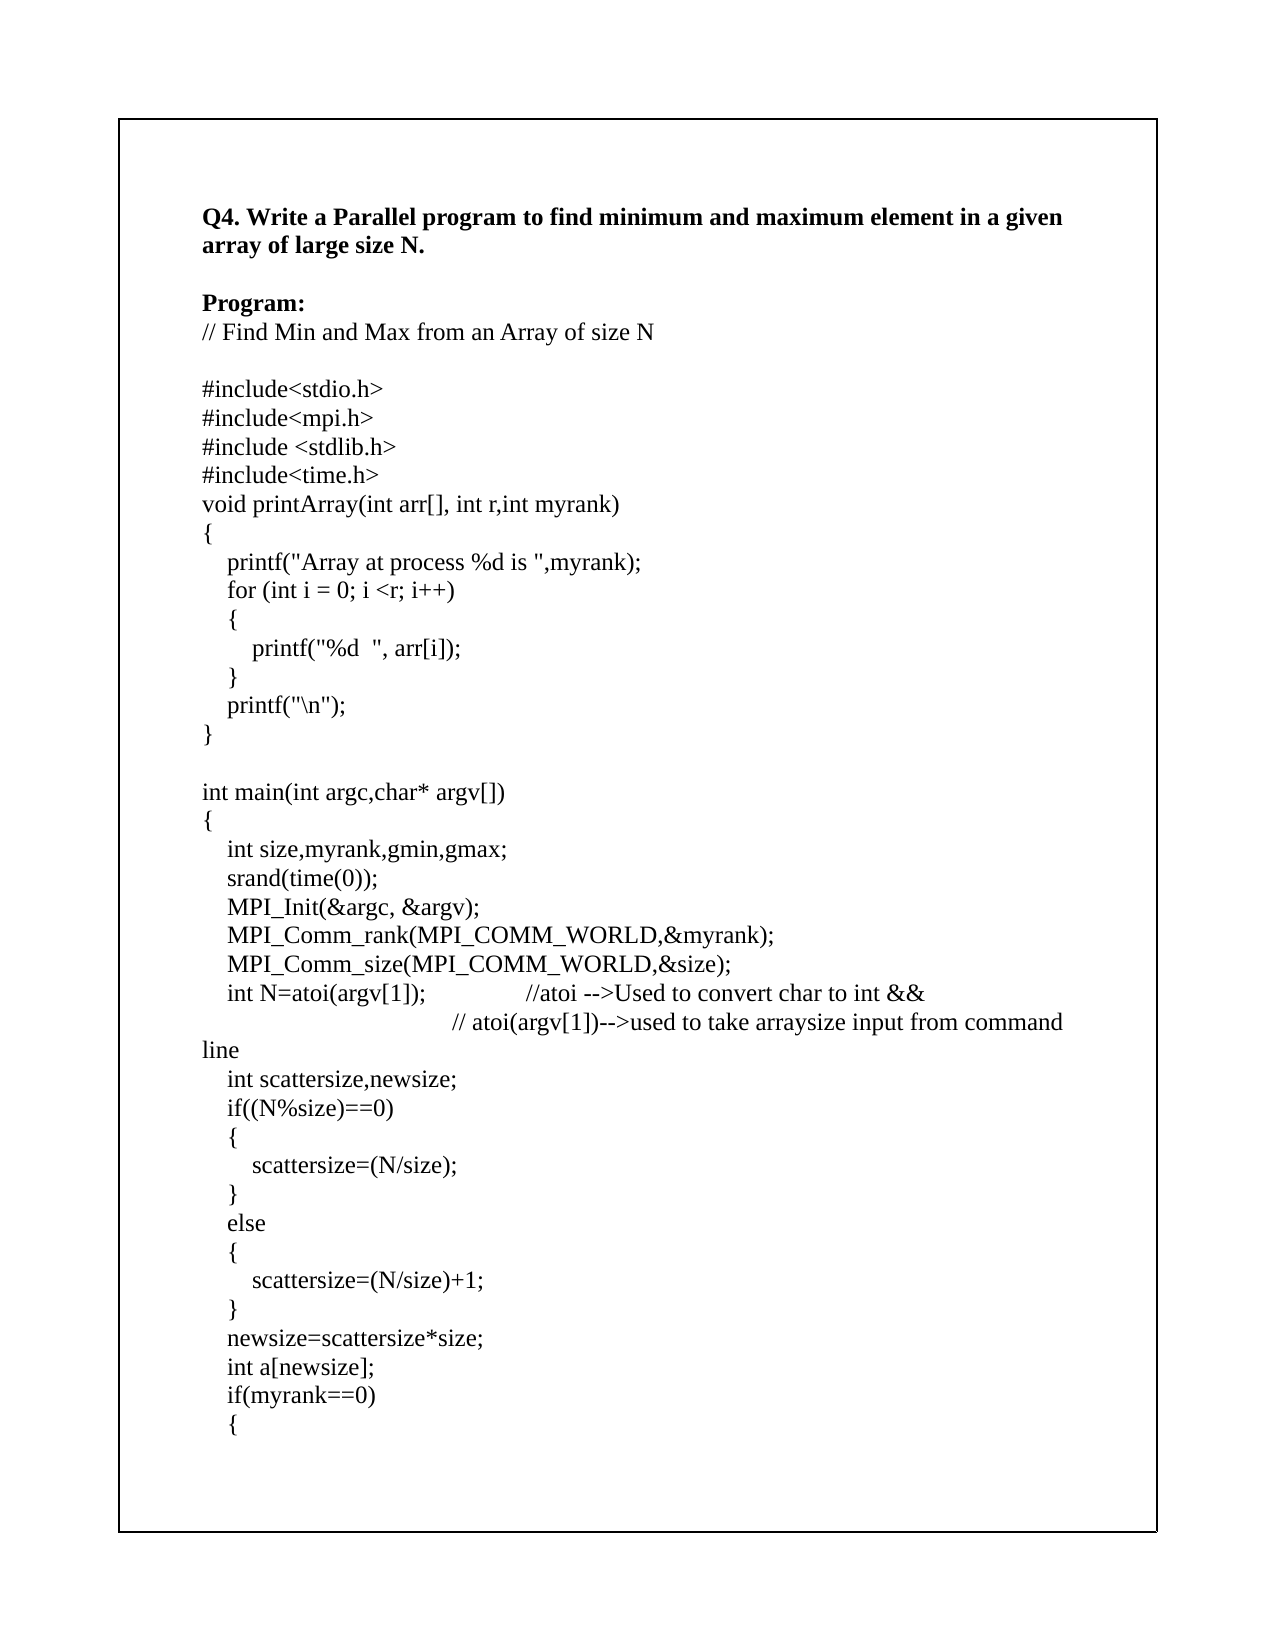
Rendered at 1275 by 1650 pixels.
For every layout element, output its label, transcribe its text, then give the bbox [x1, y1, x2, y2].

text #include<time.h> [202, 461, 1073, 489]
text Program: [202, 288, 1073, 317]
text scattersize=(N/size); [202, 1151, 1073, 1179]
text { [202, 1122, 1073, 1151]
text MPI_Comm_size(MPI_COMM_WORLD,&size); [202, 949, 1073, 978]
text printf("Array at process %d is ",myrank); [202, 547, 1073, 576]
text // Find Min and Max from an Array of size N [202, 317, 1073, 346]
text { [202, 1237, 1073, 1266]
text int a[newsize]; [202, 1352, 1073, 1381]
text { [202, 1409, 1073, 1438]
text else [202, 1208, 1073, 1237]
text if((N%size)==0) [202, 1093, 1073, 1122]
text printf("\n"); [202, 691, 1073, 719]
text int scattersize,newsize; [202, 1064, 1073, 1093]
text MPI_Init(&argc, &argv); [202, 892, 1073, 921]
text scattersize=(N/size)+1; [202, 1266, 1073, 1294]
text srand(time(0)); [202, 863, 1073, 892]
text newsize=scattersize*size; [202, 1323, 1073, 1352]
text { [202, 518, 1073, 547]
text // atoi(argv[1])-->used to take arraysize input from command line [202, 1007, 1073, 1064]
text if(myrank==0) [202, 1381, 1073, 1409]
text Q4. Write a Parallel program to find minimum and maximum element in a given array of large size N. [202, 202, 1073, 259]
text } [202, 1179, 1073, 1208]
text #include <stdlib.h> [202, 432, 1073, 461]
text int size,myrank,gmin,gmax; [202, 834, 1073, 863]
text for (int i = 0; i <r; i++) [202, 576, 1073, 604]
text int main(int argc,char* argv[]) [202, 777, 1073, 806]
text } [202, 1294, 1073, 1323]
text } [202, 662, 1073, 691]
text #include<mpi.h> [202, 403, 1073, 432]
text #include<stdio.h> [202, 374, 1073, 403]
text } [202, 719, 1073, 748]
text int N=atoi(argv[1]); //atoi -->Used to convert char to int && [202, 978, 1073, 1007]
text void printArray(int arr[], int r,int myrank) [202, 489, 1073, 518]
text { [202, 806, 1073, 834]
text { [202, 604, 1073, 633]
text MPI_Comm_rank(MPI_COMM_WORLD,&myrank); [202, 921, 1073, 949]
text printf("%d ", arr[i]); [202, 633, 1073, 662]
